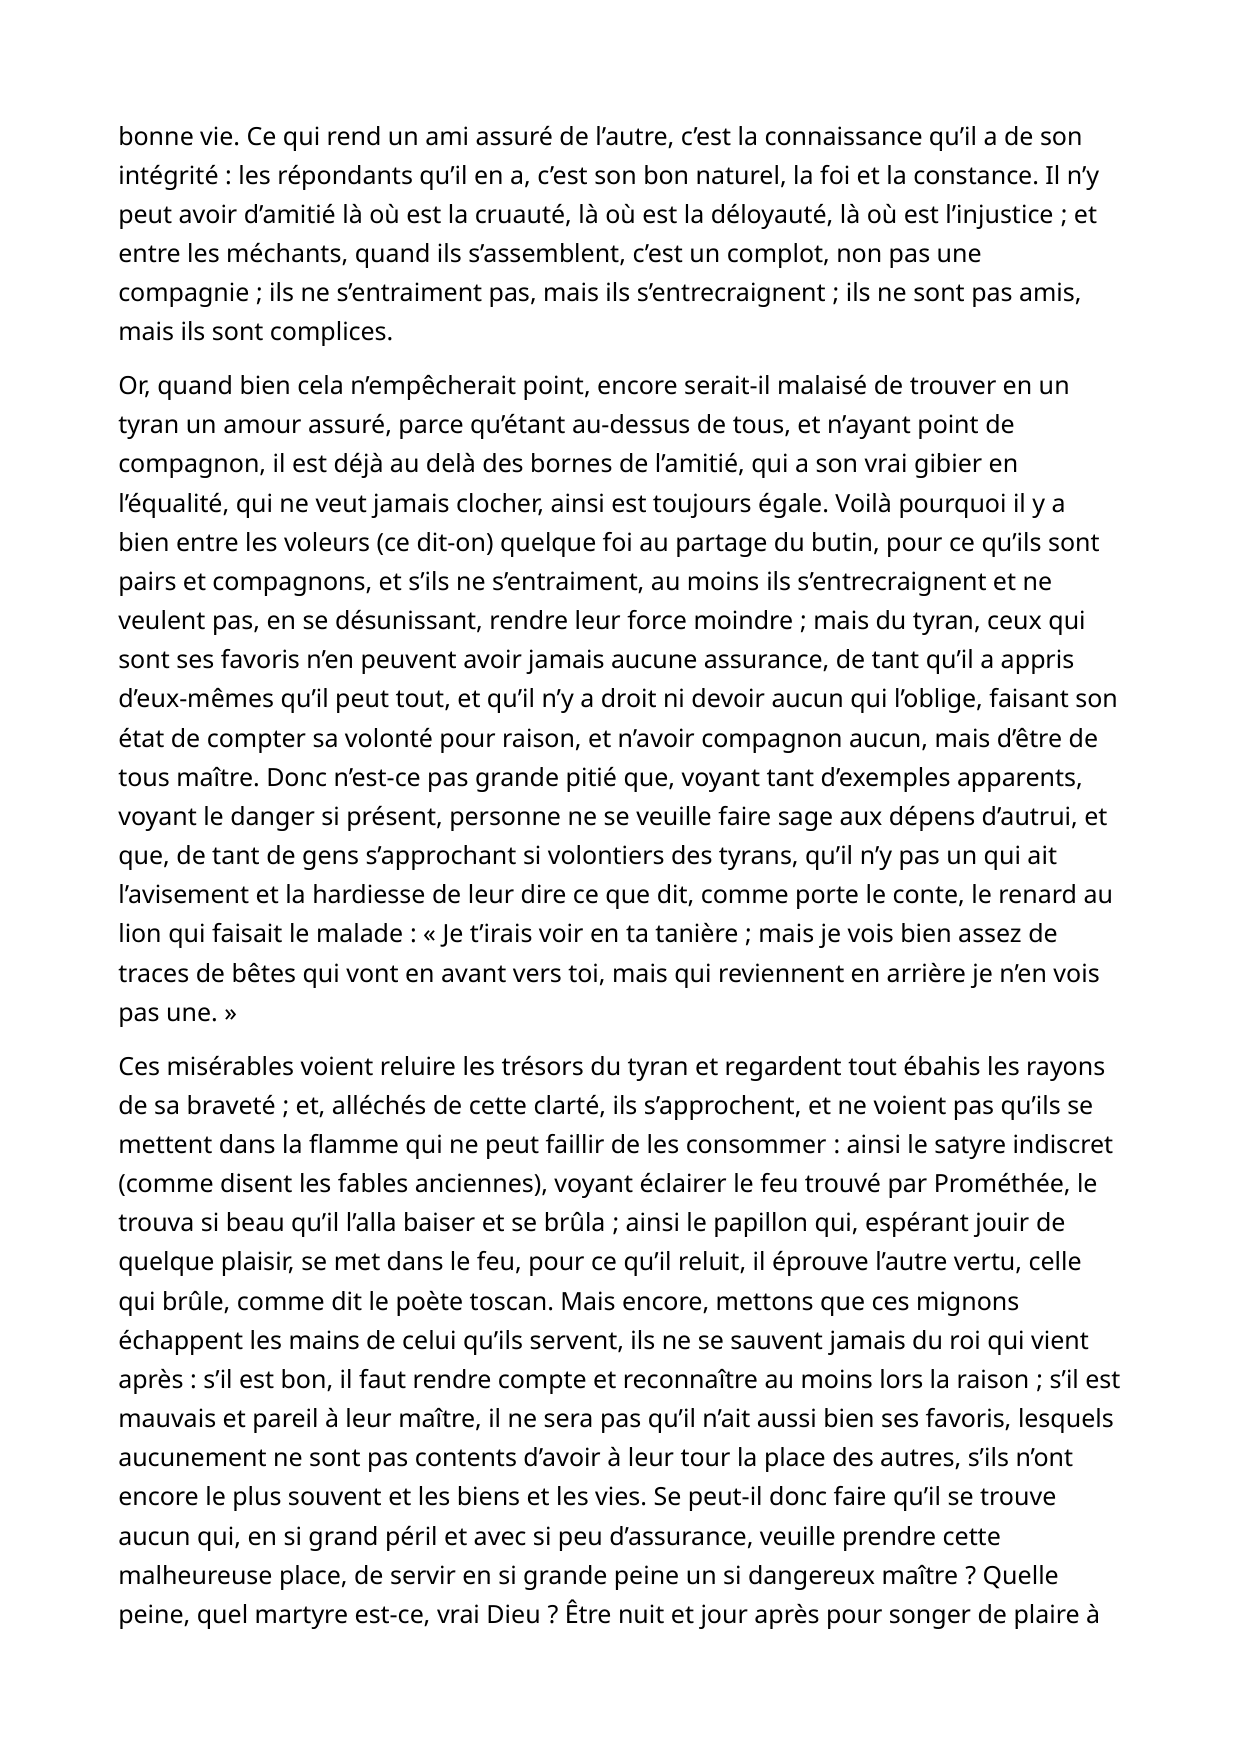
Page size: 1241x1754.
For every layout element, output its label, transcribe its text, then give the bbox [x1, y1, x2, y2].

text bonne vie. Ce qui rend un ami assuré de l’autre, c’est la connaissance qu’il a de son intégrité : les répondants qu’il en a, c’est son bon naturel, la foi et la constance. Il n’y peut avoir d’amitié là où est la cruauté, là où est la déloyauté, là où est l’injustice ; et entre les méchants, quand ils s’assemblent, c’est un complot, non pas une compagnie ; ils ne s’entraiment pas, mais ils s’entrecraignent ; ils ne sont pas amis, mais ils sont complices. [118, 118, 1122, 348]
text Or, quand bien cela n’empêcherait point, encore serait-il malaisé de trouver en un tyran un amour assuré, parce qu’étant au-dessus de tous, et n’ayant point de compagnon, il est déjà au delà des bornes de l’amitié, qui a son vrai gibier en l’équalité, qui ne veut jamais clocher, ainsi est toujours égale. Voilà pourquoi il y a bien entre les voleurs (ce dit-on) quelque foi au partage du butin, pour ce qu’ils sont pairs et compagnons, et s’ils ne s’entraiment, au moins ils s’entrecraignent et ne veulent pas, en se désunissant, rendre leur force moindre ; mais du tyran, ceux qui sont ses favoris n’en peuvent avoir jamais aucune assurance, de tant qu’il a appris d’eux-mêmes qu’il peut tout, et qu’il n’y a droit ni devoir aucun qui l’oblige, faisant son état de compter sa volonté pour raison, et n’avoir compagnon aucun, mais d’être de tous maître. Donc n’est-ce pas grande pitié que, voyant tant d’exemples apparents, voyant le danger si présent, personne ne se veuille faire sage aux dépens d’autrui, et que, de tant de gens s’approchant si volontiers des tyrans, qu’il n’y pas un qui ait l’avisement et la hardiesse de leur dire ce que dit, comme porte le conte, le renard au lion qui faisait le malade : « Je t’irais voir en ta tanière ; mais je vois bien assez de traces de bêtes qui vont en avant vers toi, mais qui reviennent en arrière je n’en vois pas une. » [118, 368, 1122, 1028]
text Ces misérables voient reluire les trésors du tyran et regardent tout ébahis les rayons de sa braveté ; et, alléchés de cette clarté, ils s’approchent, et ne voient pas qu’ils se mettent dans la flamme qui ne peut faillir de les consommer : ainsi le satyre indiscret (comme disent les fables anciennes), voyant éclairer le feu trouvé par Prométhée, le trouva si beau qu’il l’alla baiser et se brûla ; ainsi le papillon qui, espérant jouir de quelque plaisir, se met dans le feu, pour ce qu’il reluit, il éprouve l’autre vertu, celle qui brûle, comme dit le poète toscan. Mais encore, mettons que ces mignons échappent les mains de celui qu’ils servent, ils ne se sauvent jamais du roi qui vient après : s’il est bon, il faut rendre compte et reconnaître au moins lors la raison ; s’il est mauvais et pareil à leur maître, il ne sera pas qu’il n’ait aussi bien ses favoris, lesquels aucunement ne sont pas contents d’avoir à leur tour la place des autres, s’ils n’ont encore le plus souvent et les biens et les vies. Se peut-il donc faire qu’il se trouve aucun qui, en si grand péril et avec si peu d’assurance, veuille prendre cette malheureuse place, de servir en si grande peine un si dangereux maître ? Quelle peine, quel martyre est-ce, vrai Dieu ? Être nuit et jour après pour songer de plaire à [118, 1048, 1122, 1631]
